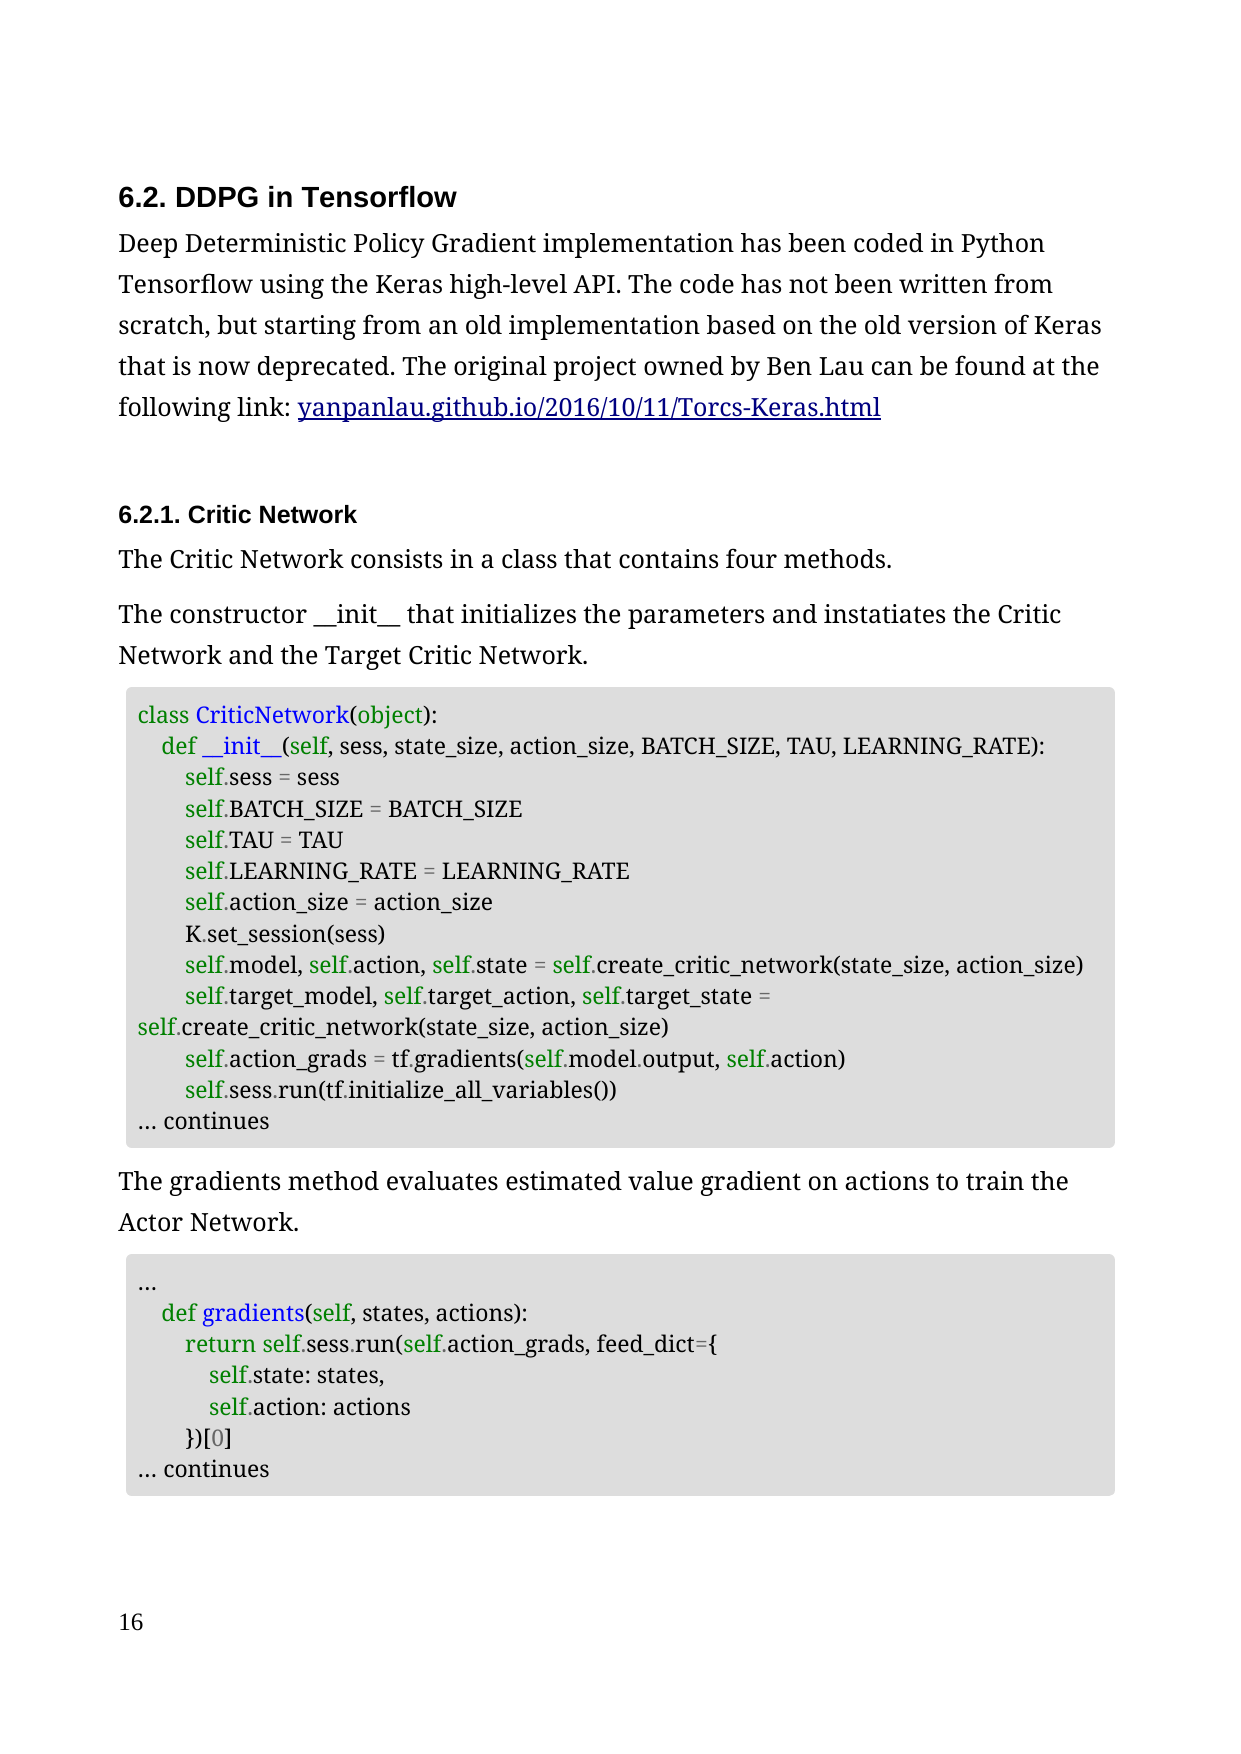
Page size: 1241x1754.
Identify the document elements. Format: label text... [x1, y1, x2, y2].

text The constructor __init__ that initializes the parameters and instatiates the Critic Network and the Target Critic Network. [118, 597, 1122, 672]
subtitle DDPG in Tensorflow [118, 180, 1122, 213]
text The Critic Network consists in a class that contains four methods. [118, 541, 1122, 575]
text The gradients method evaluates estimated value gradient on actions to train the Actor Network. [118, 1164, 1122, 1238]
text Deep Deterministic Policy Gradient implementation has been coded in Python Tensorflow using the Keras high-level API. The code has not been written from scratch, but starting from an old implementation based on the old version of Keras that is now deprecated. The original project owned by Ben Lau can be found at the following link: yanpanlau.github.io/2016/10/11/Torcs-Keras.html [118, 226, 1122, 423]
subtitle Critic Network [118, 500, 1122, 529]
